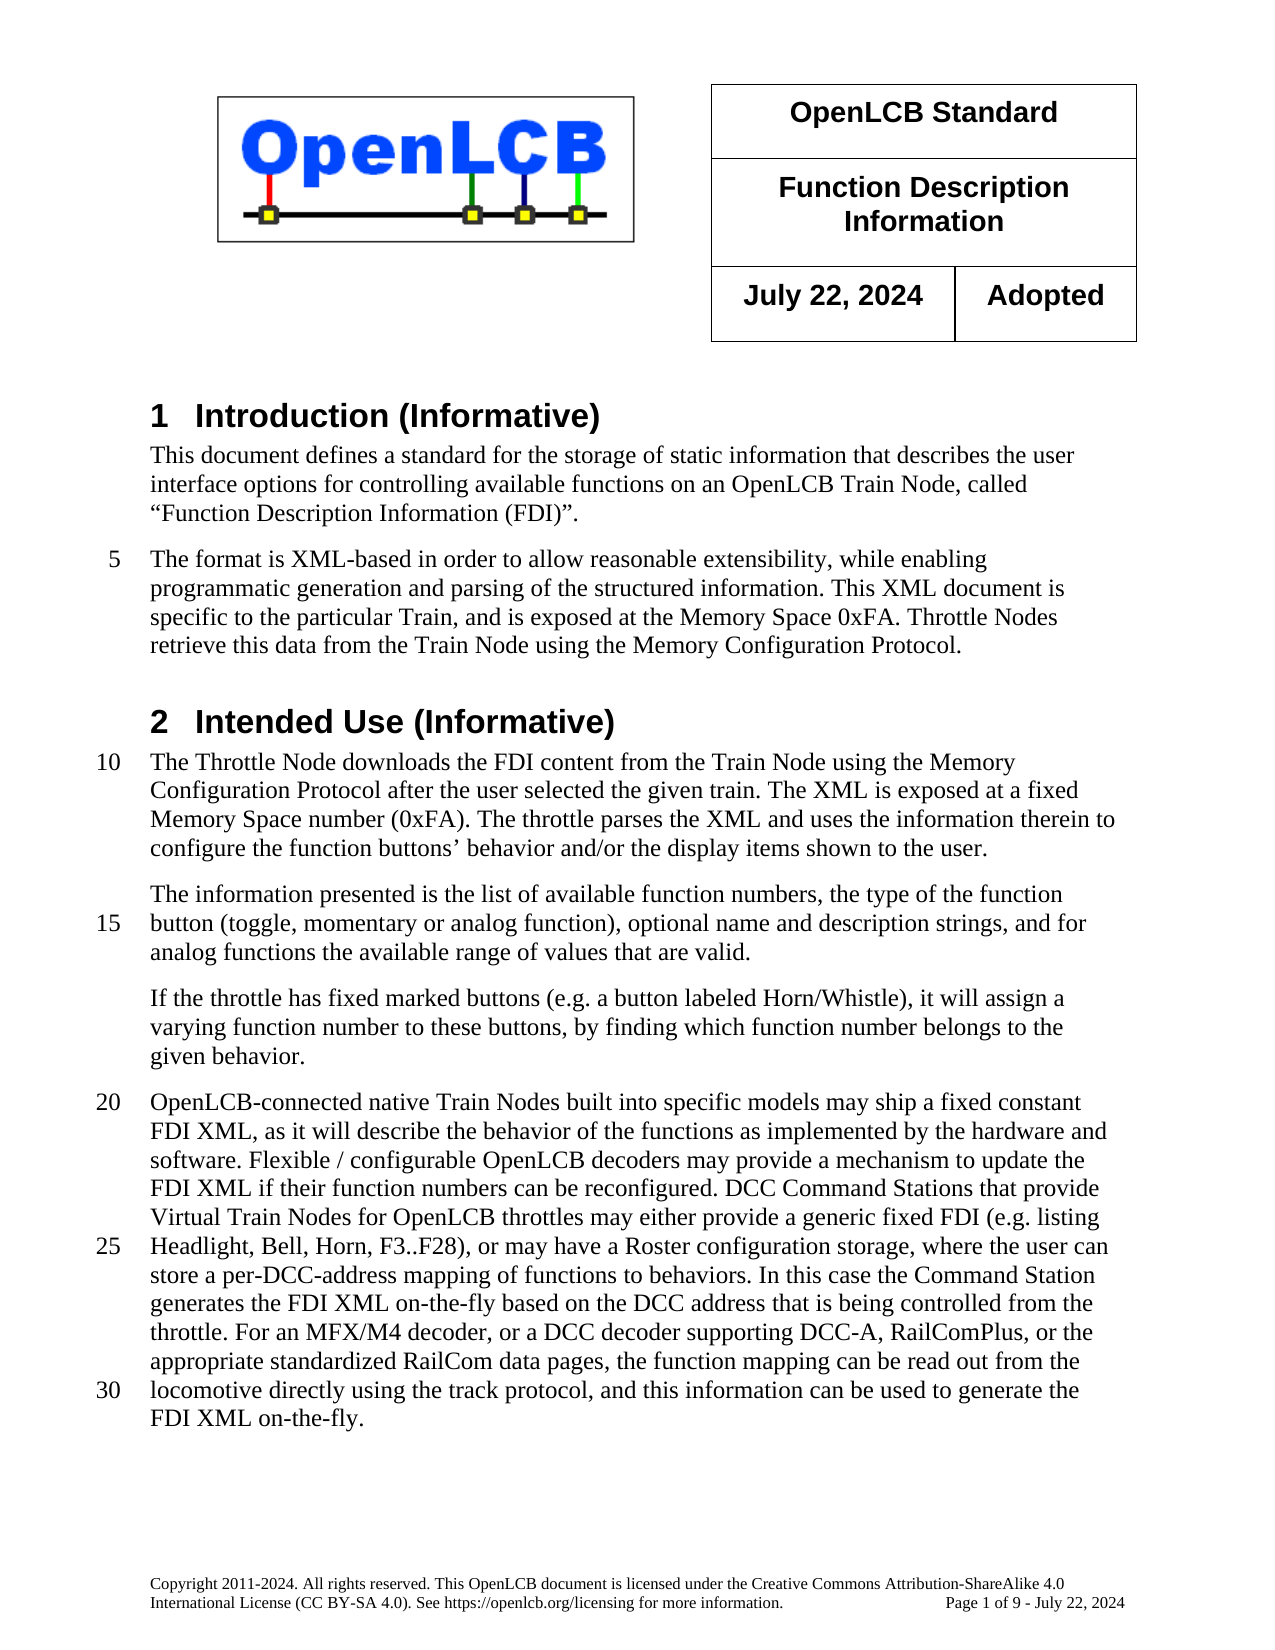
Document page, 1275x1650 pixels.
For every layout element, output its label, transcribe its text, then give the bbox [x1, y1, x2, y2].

text This document defines a standard for the storage of static information that describes the user interface options for controlling available functions on an OpenLCB Train Node, called “Function Description Information (FDI)”. [150, 440, 1125, 527]
text The information presented is the list of available function numbers, the type of the function button (toggle, momentary or analog function), optional name and description strings, and for analog functions the available range of values that are valid. [150, 879, 1125, 966]
text OpenLCB-connected native Train Nodes built into specific models may ship a fixed constant FDI XML, as it will describe the behavior of the functions as implemented by the hardware and software. Flexible / configurable OpenLCB decoders may provide a mechanism to update the FDI XML if their function numbers can be reconfigured. DCC Command Stations that provide Virtual Train Nodes for OpenLCB throttles may either provide a generic fixed FDI (e.g. listing Headlight, Bell, Horn, F3..F28), or may have a Roster configuration storage, where the user can store a per-DCC-address mapping of functions to behaviors. In this case the Command Station generates the FDI XML on-the-fly based on the DCC address that is being controlled from the throttle. For an MFX/M4 decoder, or a DCC decoder supporting DCC-A, RailComPlus, or the appropriate standardized RailCom data pages, the function mapping can be read out from the locomotive directly using the track protocol, and this information can be used to generate the FDI XML on-the-fly. [150, 1087, 1125, 1432]
text The Throttle Node downloads the FDI content from the Train Node using the Memory Configuration Protocol after the user selected the given train. The XML is exposed at a fixed Memory Space number (0xFA). The throttle parses the XML and uses the information therein to configure the function buttons’ behavior and/or the display items shown to the user. [150, 747, 1125, 862]
subtitle Introduction (Informative) [150, 396, 1125, 434]
picture [216, 95, 636, 244]
text The format is XML-based in order to allow reasonable extensibility, while enabling programmatic generation and parsing of the structured information. This XML document is specific to the particular Train, and is exposed at the Memory Space 0xFA. Throttle Nodes retrieve this data from the Train Node using the Memory Configuration Protocol. [150, 544, 1125, 659]
text If the throttle has fixed marked buttons (e.g. a button labeled Horn/Whistle), it will assign a varying function number to these buttons, by finding which function number belongs to the given behavior. [150, 983, 1125, 1069]
subtitle Intended Use (Informative) [150, 702, 1125, 740]
